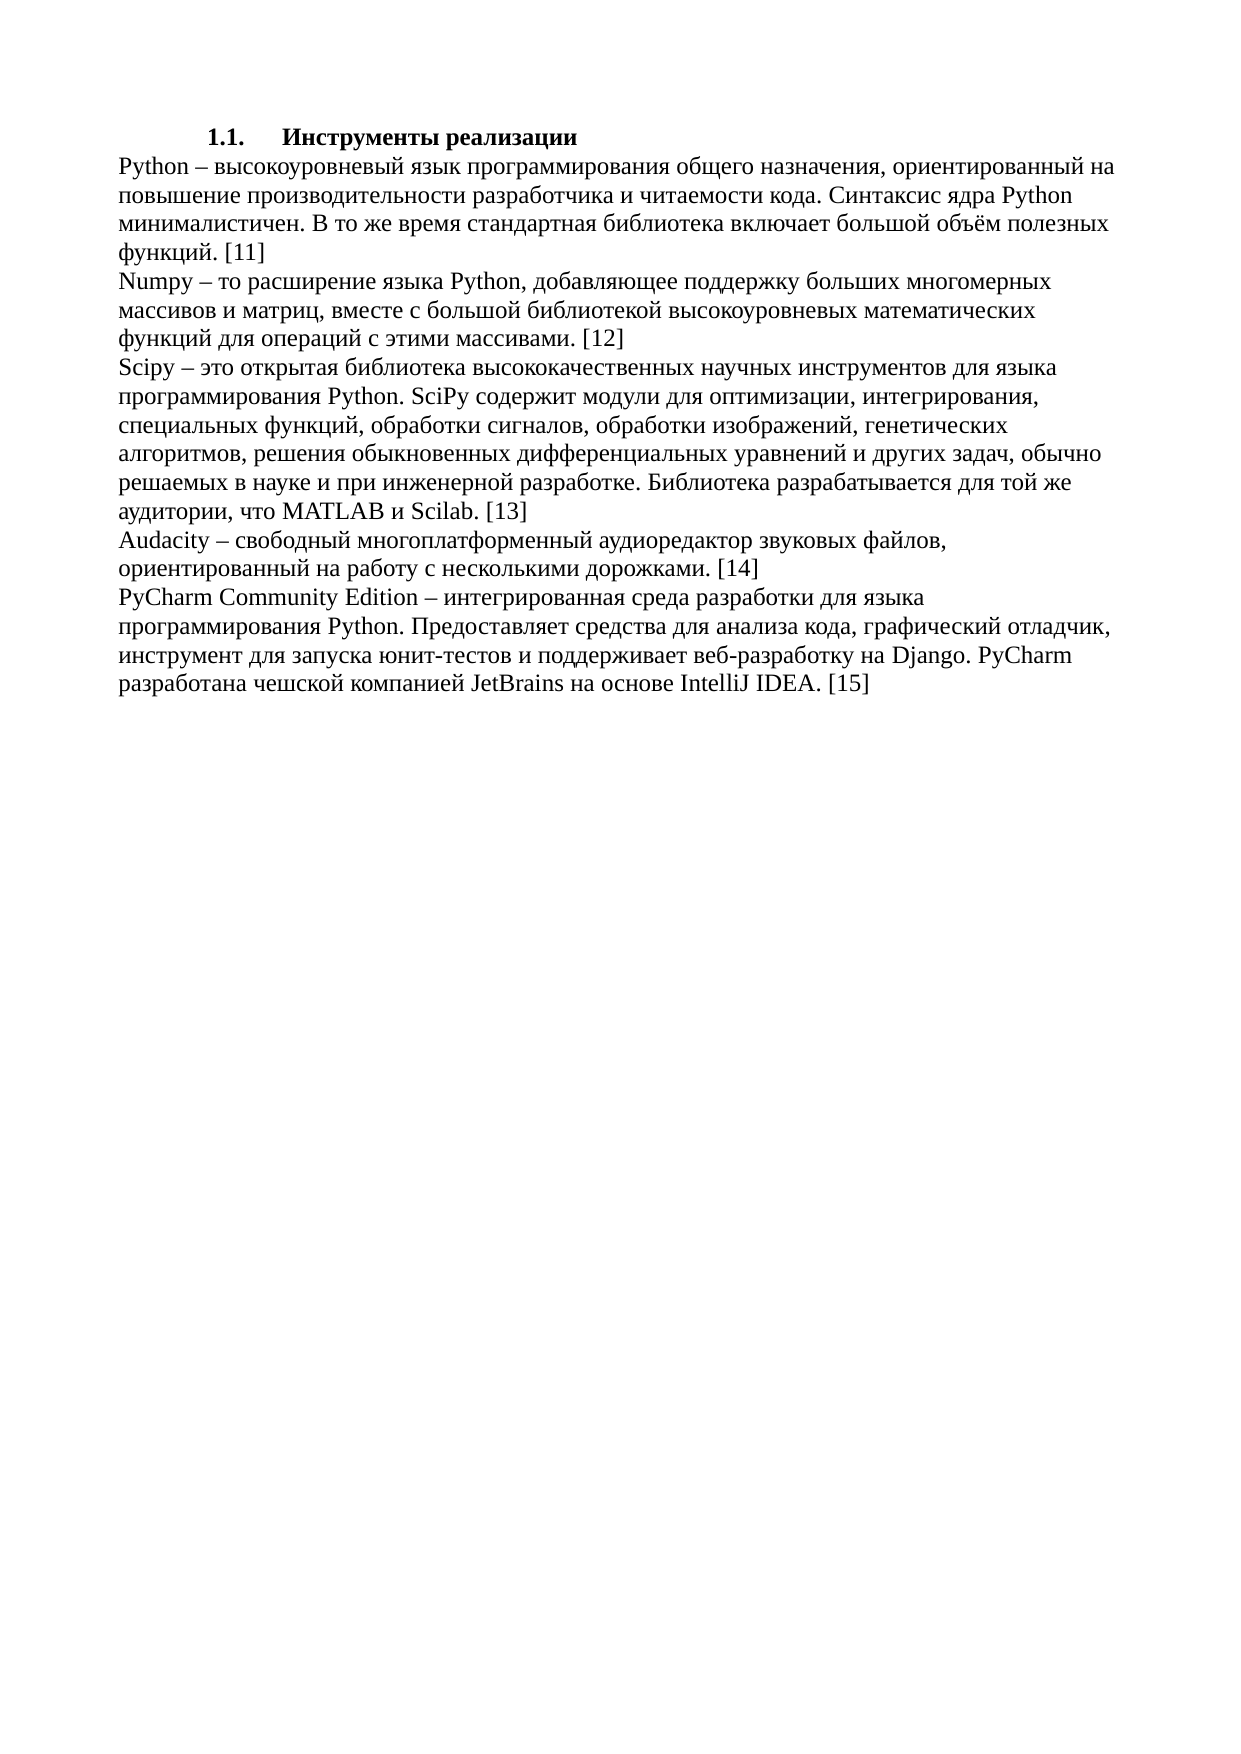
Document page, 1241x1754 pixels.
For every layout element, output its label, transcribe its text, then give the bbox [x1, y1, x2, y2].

text Python – высокоуровневый язык программирования общего назначения, ориентированный на повышение производительности разработчика и читаемости кода. Синтаксис ядра Python минималистичен. В то же время стандартная библиотека включает большой объём полезных функций. [11] [118, 151, 1122, 266]
subtitle Инструменты реализации [207, 122, 1122, 151]
text Audacity – свободный многоплатформенный аудиоредактор звуковых файлов, ориентированный на работу с несколькими дорожками. [14] [118, 525, 1122, 582]
text Scipy – это открытая библиотека высококачественных научных инструментов для языка программирования Python. SciPy содержит модули для оптимизации, интегрирования, специальных функций, обработки сигналов, обработки изображений, генетических алгоритмов, решения обыкновенных дифференциальных уравнений и других задач, обычно решаемых в науке и при инженерной разработке. Библиотека разрабатывается для той же аудитории, что MATLAB и Scilab. [13] [118, 352, 1122, 525]
text Numpy – то расширение языка Python, добавляющее поддержку больших многомерных массивов и матриц, вместе с большой библиотекой высокоуровневых математических функций для операций с этими массивами. [12] [118, 266, 1122, 352]
text PyCharm Community Edition – интегрированная среда разработки для языка программирования Python. Предоставляет средства для анализа кода, графический отладчик, инструмент для запуска юнит-тестов и поддерживает веб-разработку на Django. PyCharm разработана чешской компанией JetBrains на основе IntelliJ IDEA. [15] [118, 582, 1122, 697]
